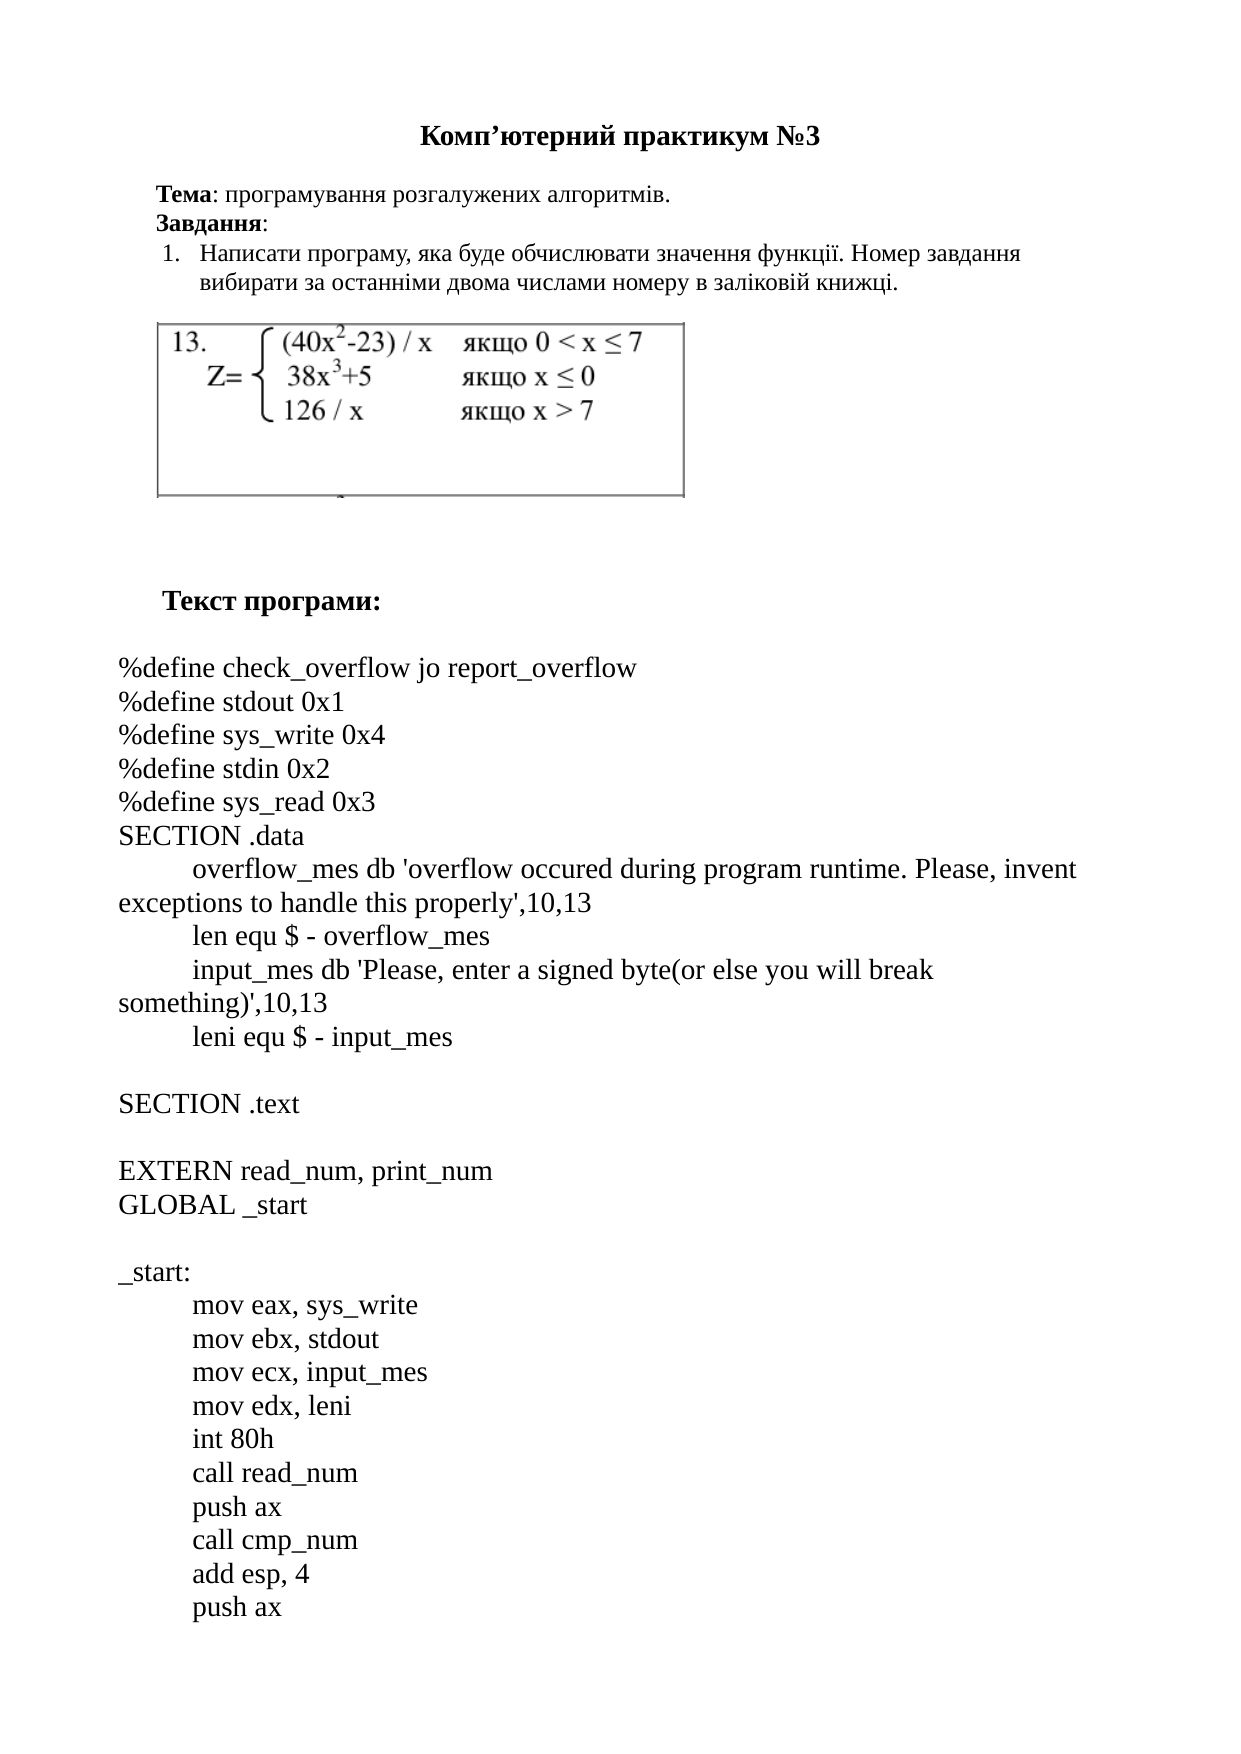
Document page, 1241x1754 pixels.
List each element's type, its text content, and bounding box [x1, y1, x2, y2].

text SECTION .text [118, 1086, 1122, 1120]
text SECTION .data [118, 818, 1122, 851]
text mov ebx, stdout [118, 1321, 1122, 1354]
text mov ecx, input_mes [118, 1354, 1122, 1388]
text Завдання: [156, 208, 1122, 237]
list Написати програму, яка буде обчислювати значення функції. Номер завдання вибирати за останніми двома числами номеру в заліковій книжці. [162, 238, 1122, 296]
text Текст програми: [118, 584, 1074, 617]
text mov eax, sys_write [118, 1287, 1122, 1321]
text GLOBAL _start [118, 1187, 1122, 1220]
text %define sys_read 0x3 [118, 784, 1122, 818]
text Комп’ютерний практикум №3 [118, 118, 1122, 152]
text push ax [118, 1589, 1122, 1623]
text call cmp_num [118, 1522, 1122, 1556]
text add esp, 4 [118, 1556, 1122, 1589]
text %define sys_write 0x4 [118, 717, 1122, 751]
text %define stdin 0x2 [118, 751, 1122, 784]
text %define stdout 0x1 [118, 684, 1122, 717]
picture [156, 322, 685, 498]
text %define check_overflow jo report_overflow [118, 650, 1122, 684]
text overflow_mes db 'overflow occured during program runtime. Please, invent exceptions to handle this properly',10,13 [118, 851, 1122, 918]
text input_mes db 'Please, enter a signed byte(or else you will break something)',10,13 [118, 952, 1122, 1019]
text int 80h [118, 1422, 1122, 1455]
text push ax [118, 1489, 1122, 1522]
text call read_num [118, 1455, 1122, 1489]
text mov edx, leni [118, 1388, 1122, 1422]
text len equ $ - overflow_mes [118, 918, 1122, 952]
text EXTERN read_num, print_num [118, 1153, 1122, 1187]
text leni equ $ - input_mes [118, 1019, 1122, 1053]
text Тема: програмування розгалужених алгоритмів. [156, 180, 1122, 208]
text _start: [118, 1254, 1122, 1287]
